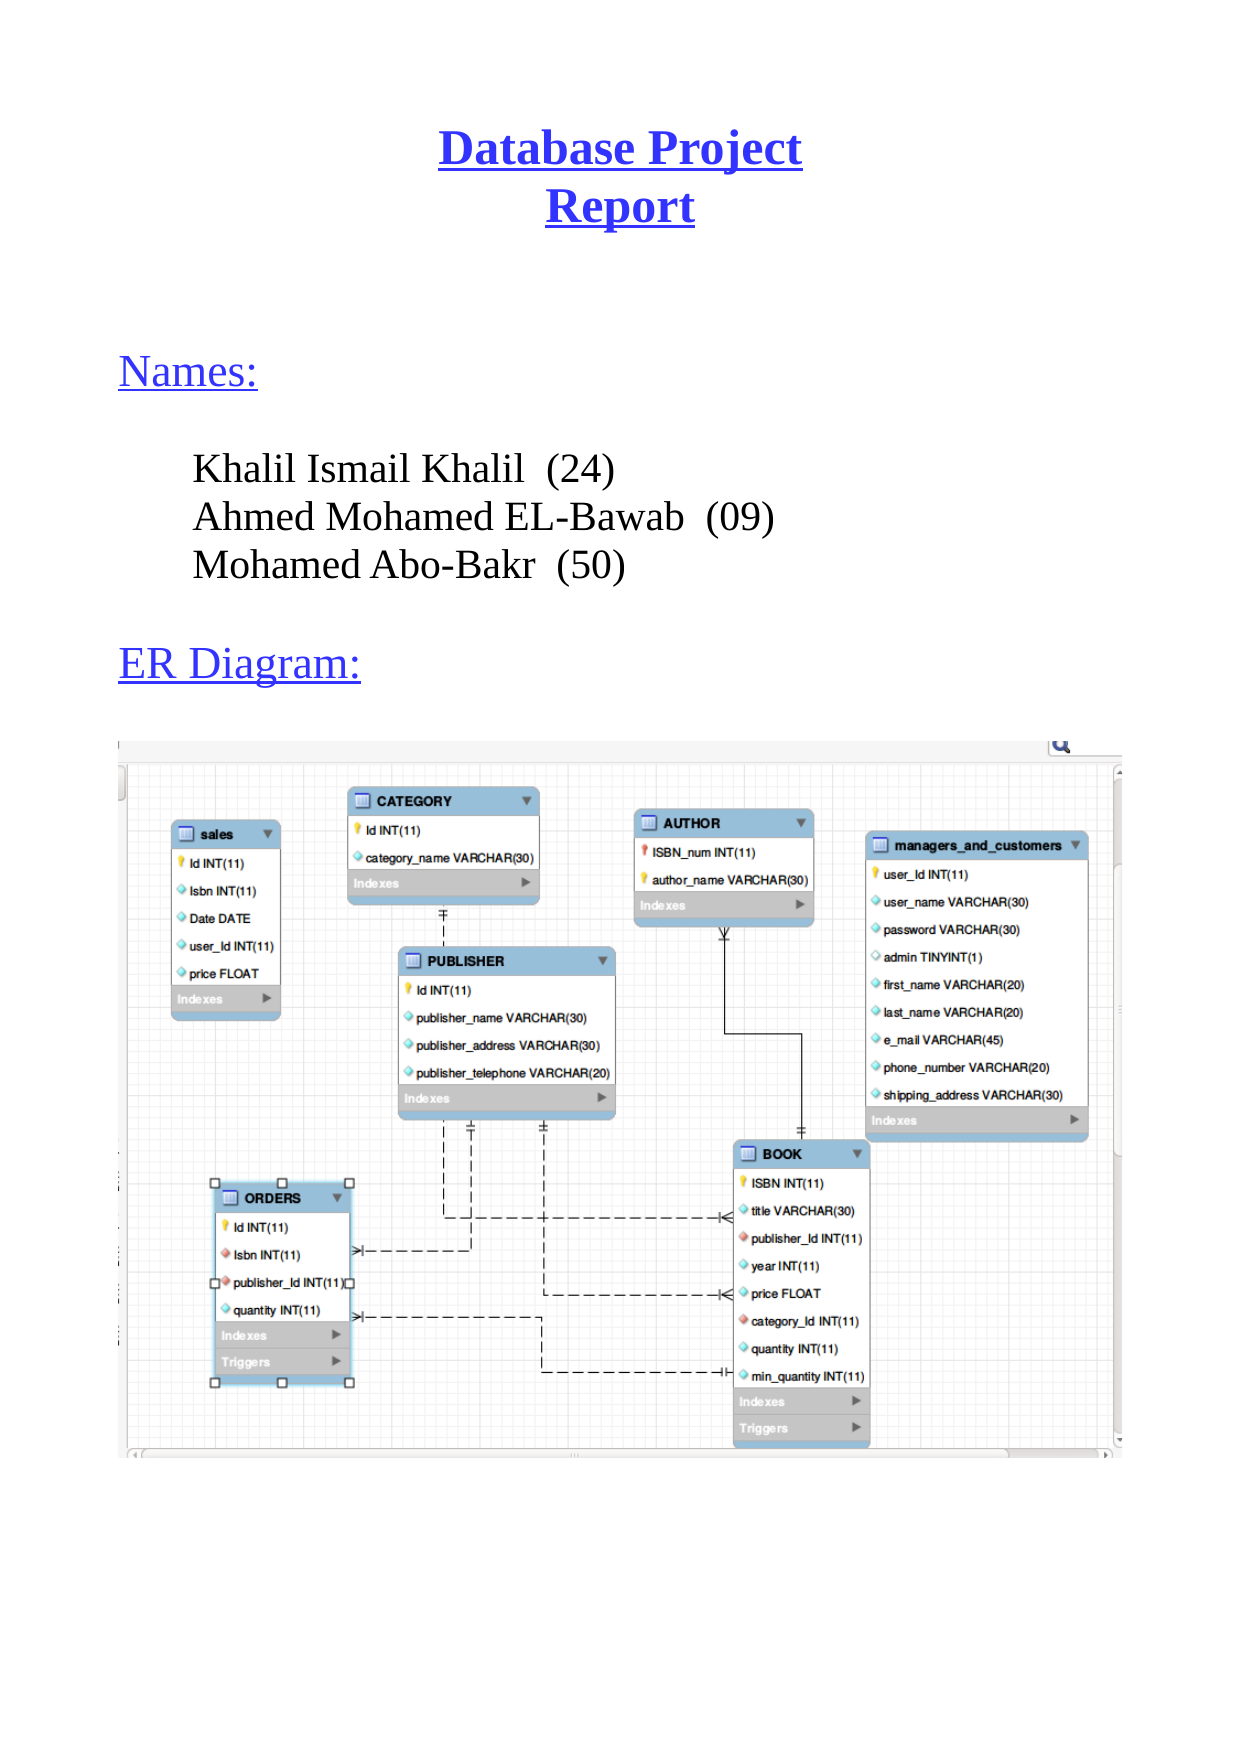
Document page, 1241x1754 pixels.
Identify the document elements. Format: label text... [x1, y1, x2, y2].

text Khalil Ismail Khalil (24) [118, 444, 1122, 492]
text Names: [118, 343, 1122, 396]
text Mohamed Abo-Bakr (50) [118, 540, 1122, 588]
text Ahmed Mohamed EL-Bawab (09) [118, 492, 1122, 540]
text Database Project [118, 118, 1122, 176]
text Report [118, 176, 1122, 233]
picture [118, 741, 1123, 1458]
text ER Diagram: [118, 636, 1122, 688]
